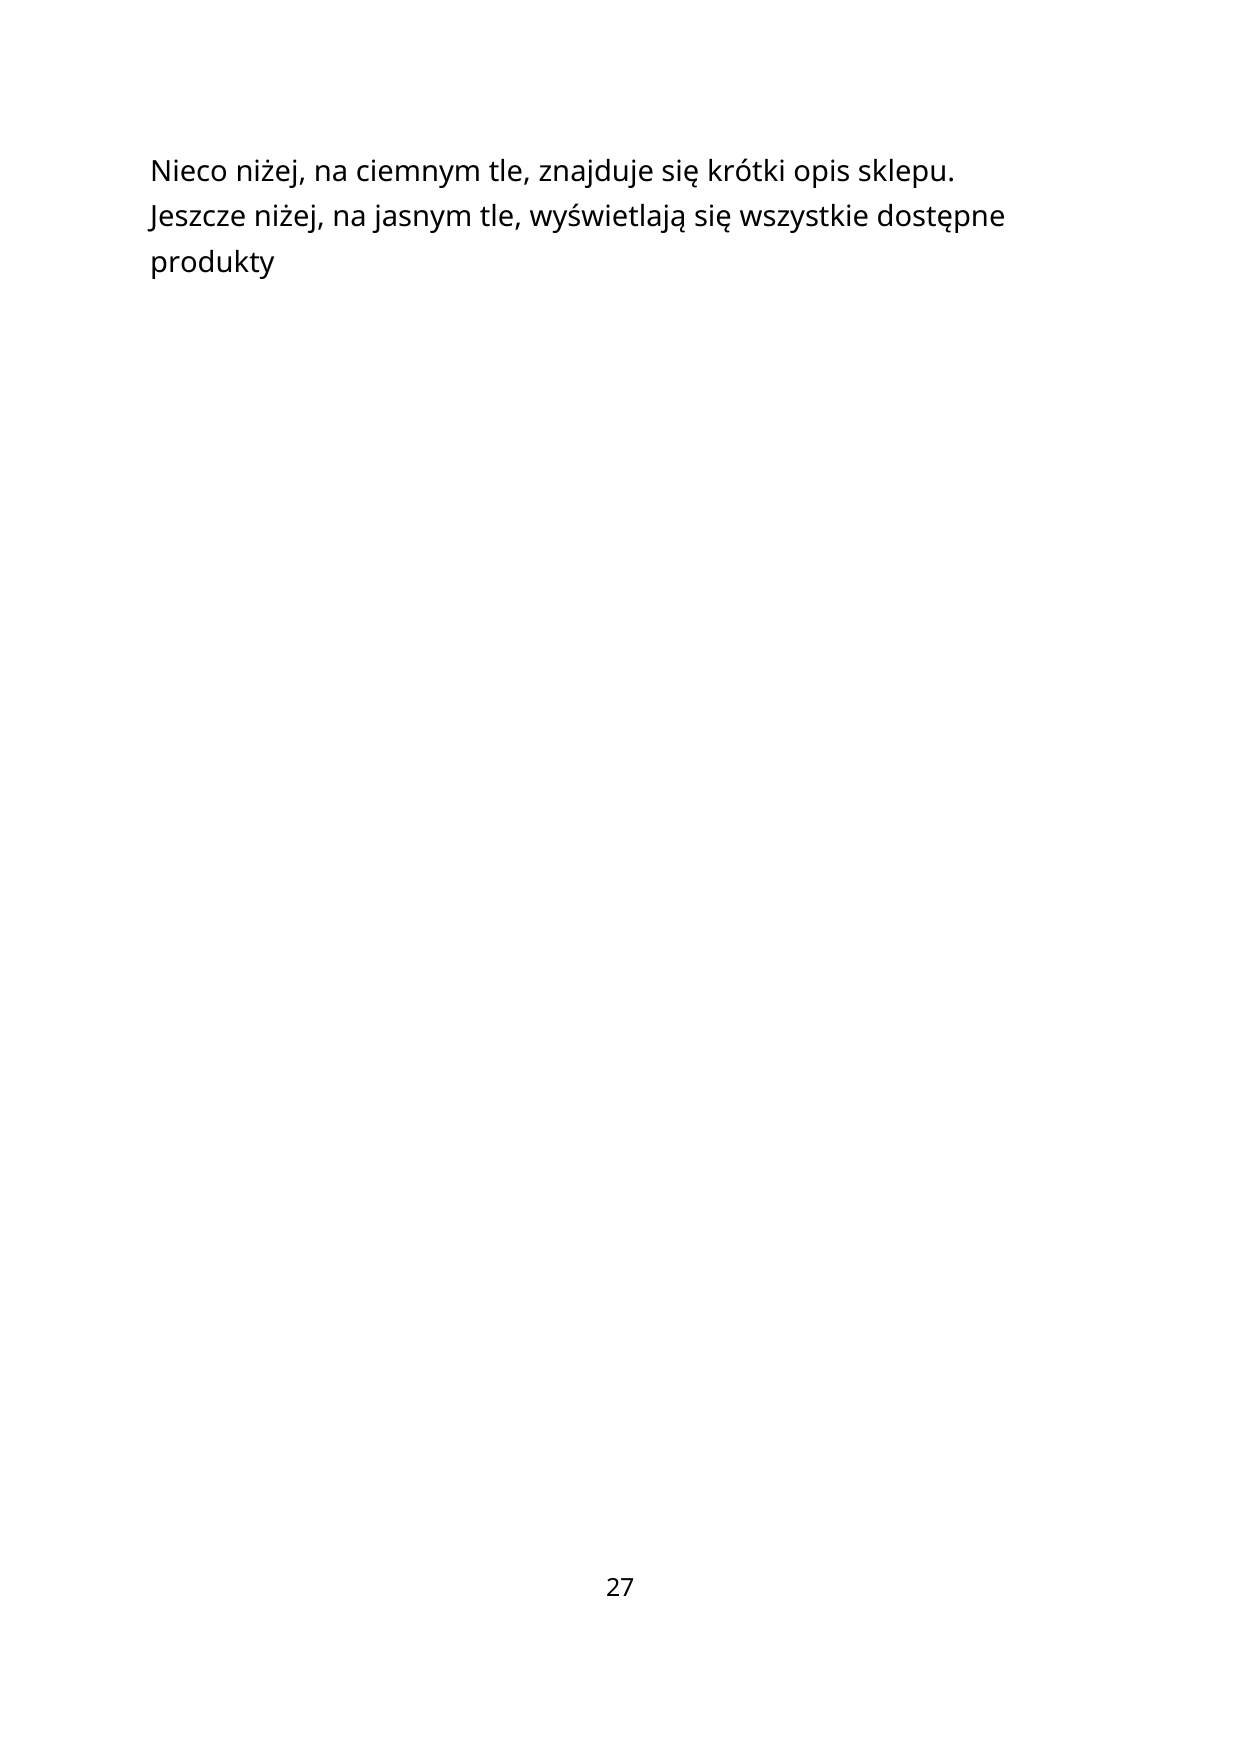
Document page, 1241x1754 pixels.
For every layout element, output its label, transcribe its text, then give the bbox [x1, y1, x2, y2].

text Nieco niżej, na ciemnym tle, znajduje się krótki opis sklepu. Jeszcze niżej, na jasnym tle, wyświetlają się wszystkie dostępne produkty [150, 150, 1090, 281]
